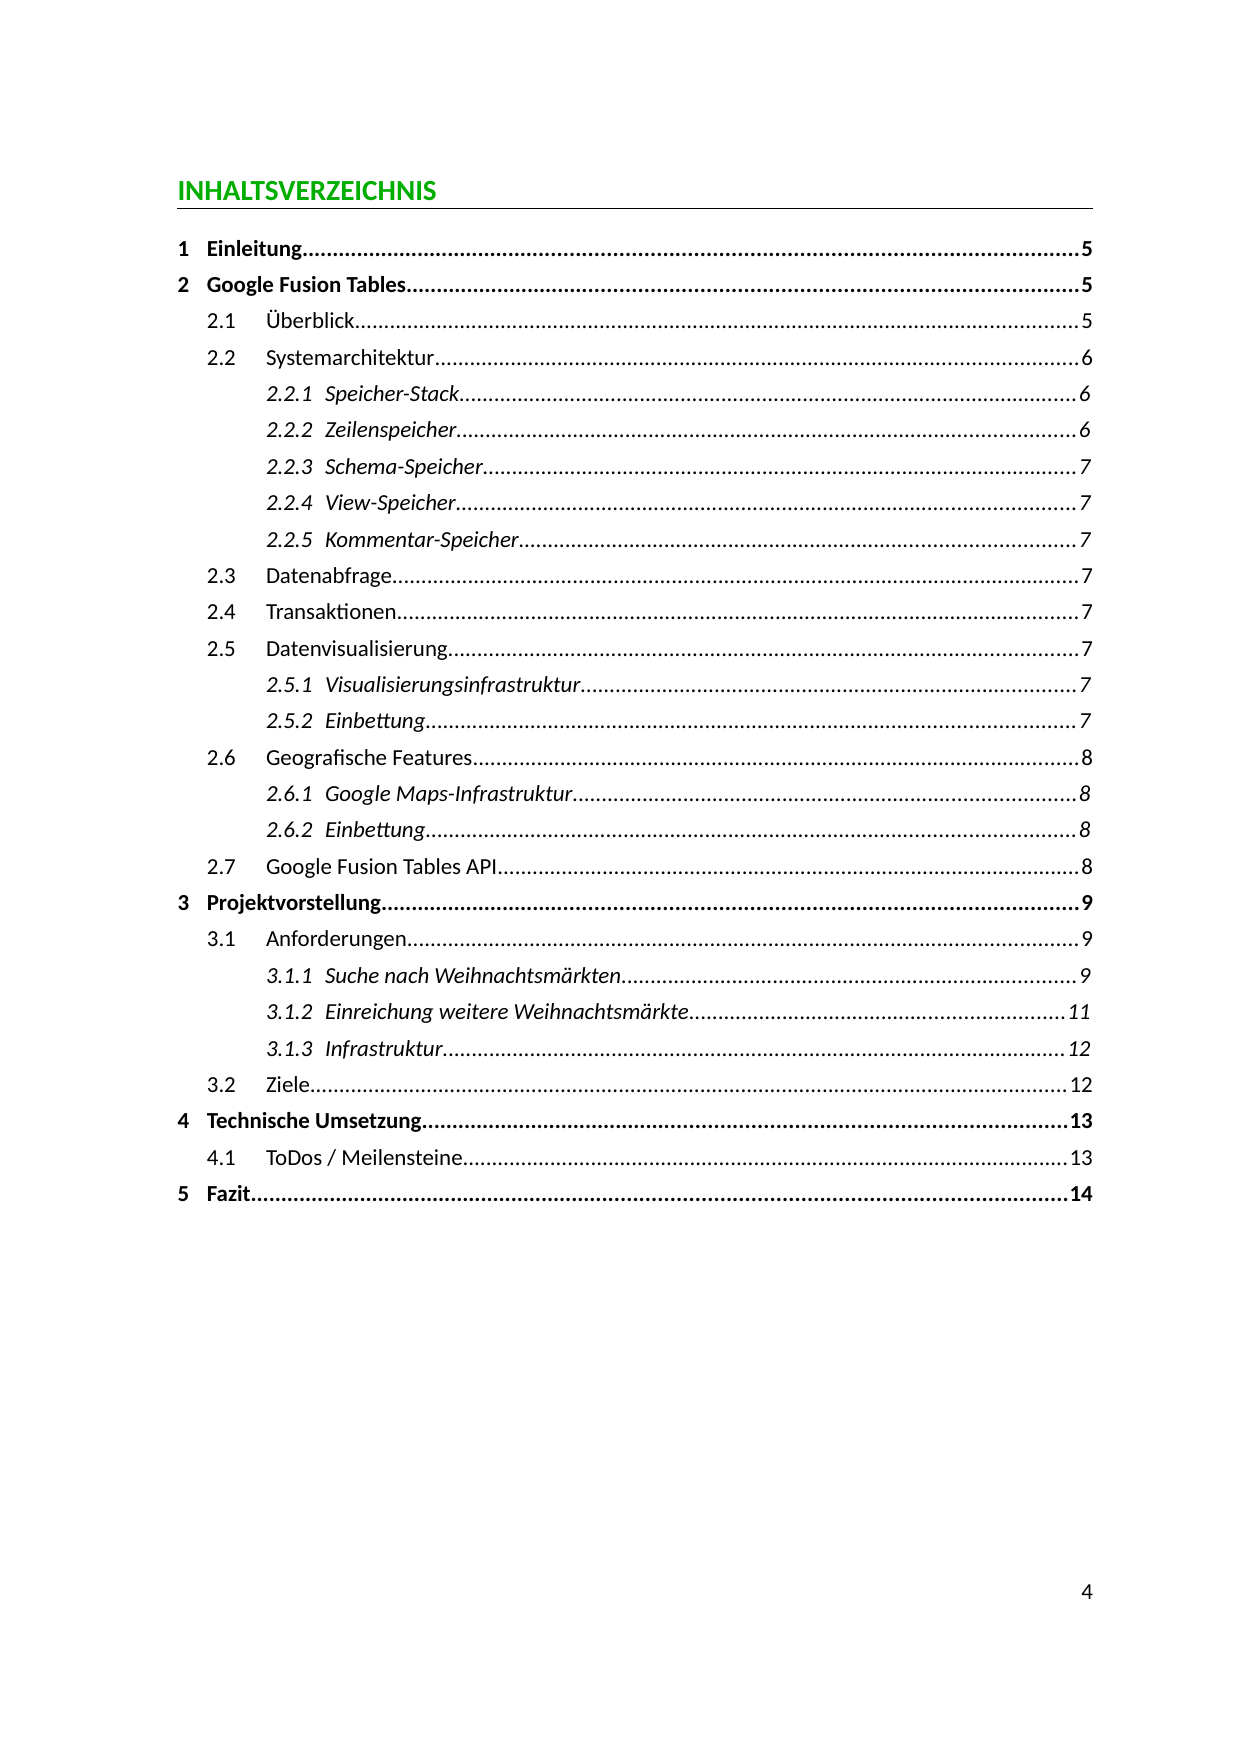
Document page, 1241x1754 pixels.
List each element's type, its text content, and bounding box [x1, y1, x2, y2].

text 2.6 Geografische Features 8 [207, 743, 1093, 771]
text 2.5.1 Visualisierungsinfrastruktur 7 [266, 670, 1093, 698]
text 3.1.3 Infrastruktur 12 [266, 1034, 1093, 1062]
text 2.7 Google Fusion Tables API 8 [207, 852, 1093, 880]
text 2.4 Transaktionen 7 [207, 597, 1093, 625]
text 2.1 Überblick 5 [207, 307, 1093, 334]
text 4.1 ToDos / Meilensteine 13 [207, 1143, 1093, 1171]
text 3.1 Anforderungen 9 [207, 924, 1093, 953]
text 2.2.3 Schema-Speicher 7 [266, 452, 1093, 480]
text 3.1.2 Einreichung weitere Weihnachtsmärkte 11 [266, 997, 1093, 1025]
text 3 Projektvorstellung 9 [177, 888, 1093, 916]
text 2.2.4 View-Speicher 7 [266, 488, 1093, 516]
text 5 Fazit 14 [177, 1179, 1093, 1207]
text 2.6.2 Einbettung 8 [266, 816, 1093, 843]
subtitle Inhaltsverzeichnis [177, 172, 1093, 208]
text 2.2.1 Speicher-Stack 6 [266, 379, 1093, 407]
text 2.3 Datenabfrage 7 [207, 561, 1093, 589]
text 2.2 Systemarchitektur 6 [207, 343, 1093, 371]
text 2.5 Datenvisualisierung 7 [207, 634, 1093, 662]
text 4 Technische Umsetzung 13 [177, 1106, 1093, 1134]
text 2.2.2 Zeilenspeicher 6 [266, 416, 1093, 444]
text 1 Einleitung 5 [177, 234, 1093, 262]
text 3.1.1 Suche nach Weihnachtsmärkten 9 [266, 961, 1093, 989]
text 2.5.2 Einbettung 7 [266, 706, 1093, 734]
text 2 Google Fusion Tables 5 [177, 270, 1093, 298]
text 2.6.1 Google Maps-Infrastruktur 8 [266, 779, 1093, 807]
text 2.2.5 Kommentar-Speicher 7 [266, 525, 1093, 553]
text 3.2 Ziele 12 [207, 1070, 1093, 1098]
